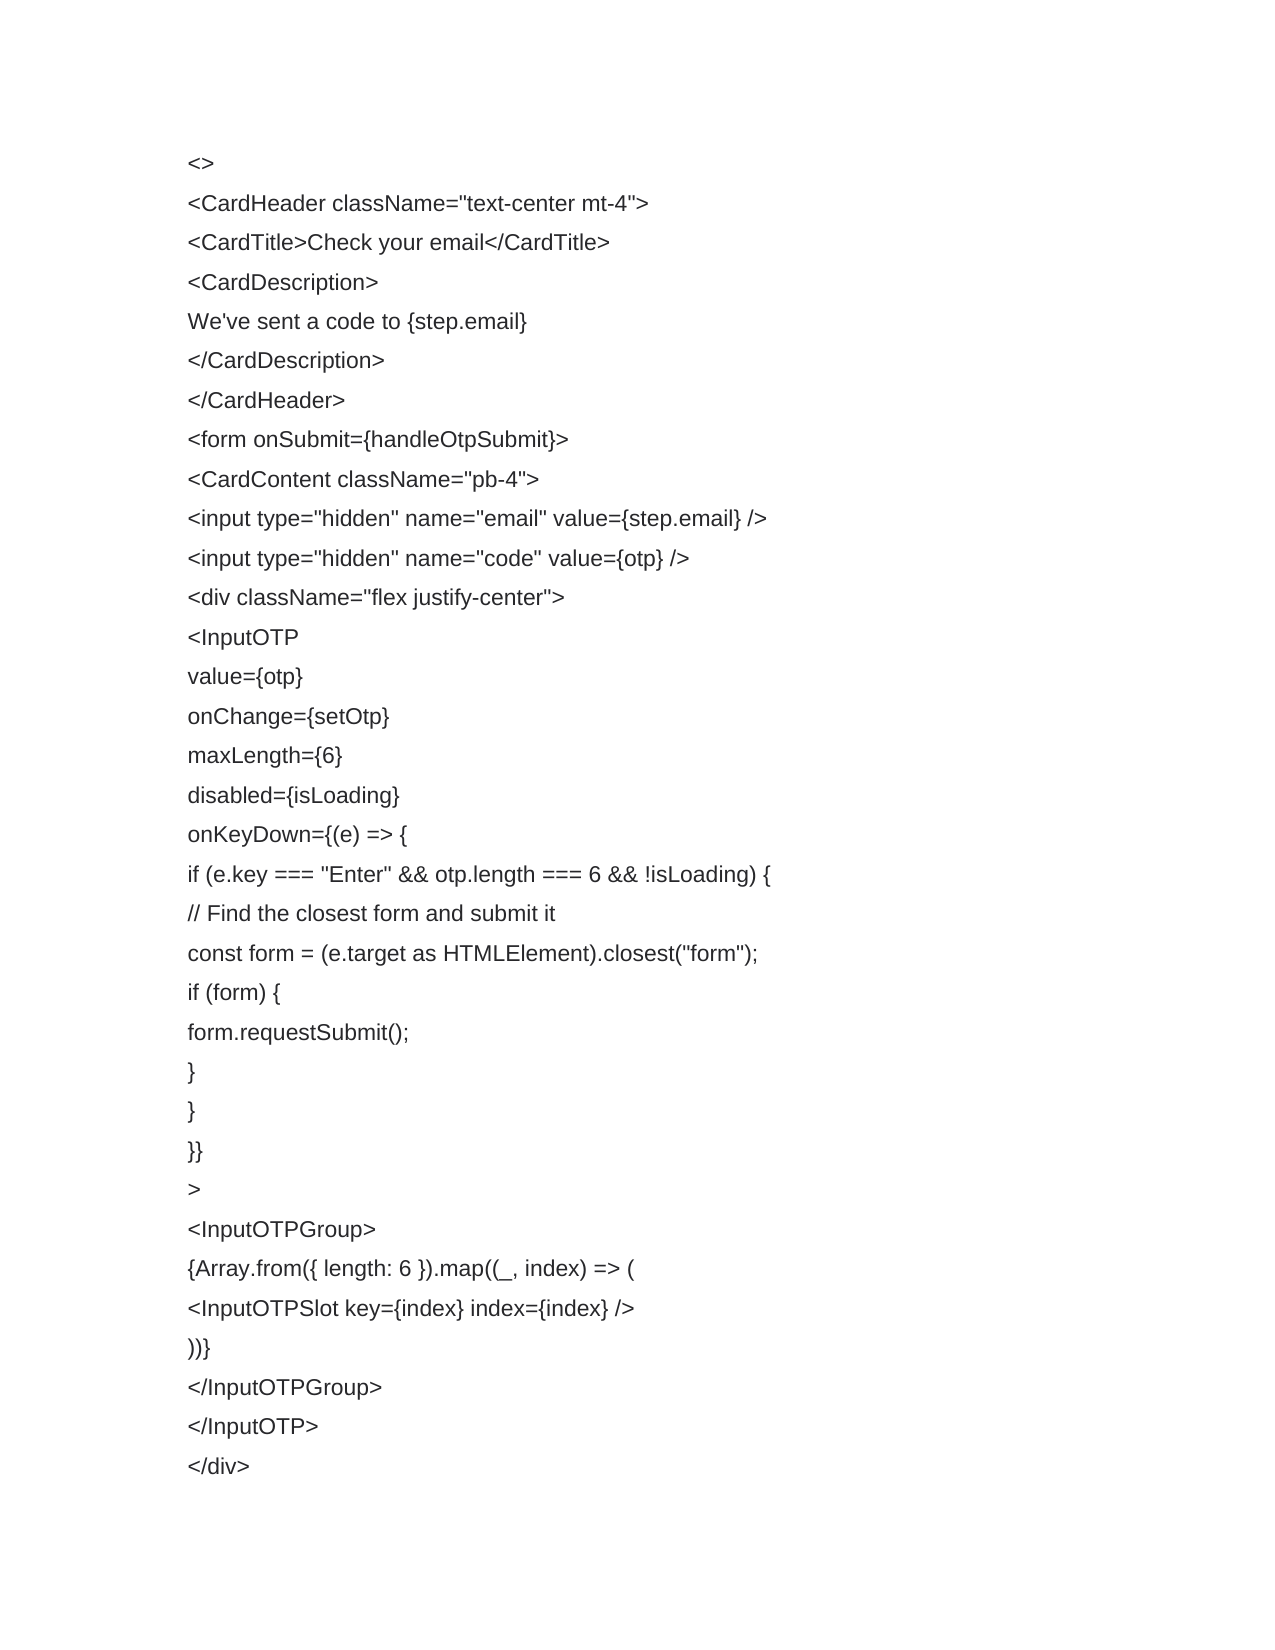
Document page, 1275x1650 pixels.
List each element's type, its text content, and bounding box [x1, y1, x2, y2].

list <form onSubmit={handleOtpSubmit}> [187, 426, 1125, 453]
list if (form) { [187, 979, 1125, 1005]
list value={otp} [187, 663, 1125, 689]
list <CardContent className="pb-4"> [187, 466, 1125, 492]
list <CardTitle>Check your email</CardTitle> [187, 229, 1125, 255]
list <div className="flex justify-center"> [187, 584, 1125, 611]
list <InputOTP [187, 624, 1125, 650]
list const form = (e.target as HTMLElement).closest("form"); [187, 939, 1125, 966]
list onKeyDown={(e) => { [187, 821, 1125, 847]
list // Find the closest form and submit it [187, 900, 1125, 926]
list <InputOTPGroup> [187, 1216, 1125, 1242]
list We've sent a code to {step.email} [187, 308, 1125, 334]
list <InputOTPSlot key={index} index={index} /> [187, 1295, 1125, 1321]
list </InputOTPGroup> [187, 1374, 1125, 1400]
list } [187, 1097, 1125, 1124]
list <CardHeader className="text-center mt-4"> [187, 189, 1125, 216]
list </CardDescription> [187, 347, 1125, 374]
list disabled={isLoading} [187, 782, 1125, 808]
list </CardHeader> [187, 387, 1125, 413]
list ))} [187, 1334, 1125, 1361]
list maxLength={6} [187, 742, 1125, 768]
list onChange={setOtp} [187, 703, 1125, 729]
list </div> [187, 1453, 1125, 1479]
list if (e.key === "Enter" && otp.length === 6 && !isLoading) { [187, 861, 1125, 887]
list {Array.from({ length: 6 }).map((_, index) => ( [187, 1255, 1125, 1282]
list <> [187, 150, 1125, 176]
list }} [187, 1137, 1125, 1163]
list <CardDescription> [187, 268, 1125, 295]
list <input type="hidden" name="code" value={otp} /> [187, 545, 1125, 571]
list > [187, 1176, 1125, 1203]
list </InputOTP> [187, 1413, 1125, 1440]
list form.requestSubmit(); [187, 1018, 1125, 1045]
list } [187, 1058, 1125, 1084]
list <input type="hidden" name="email" value={step.email} /> [187, 505, 1125, 532]
